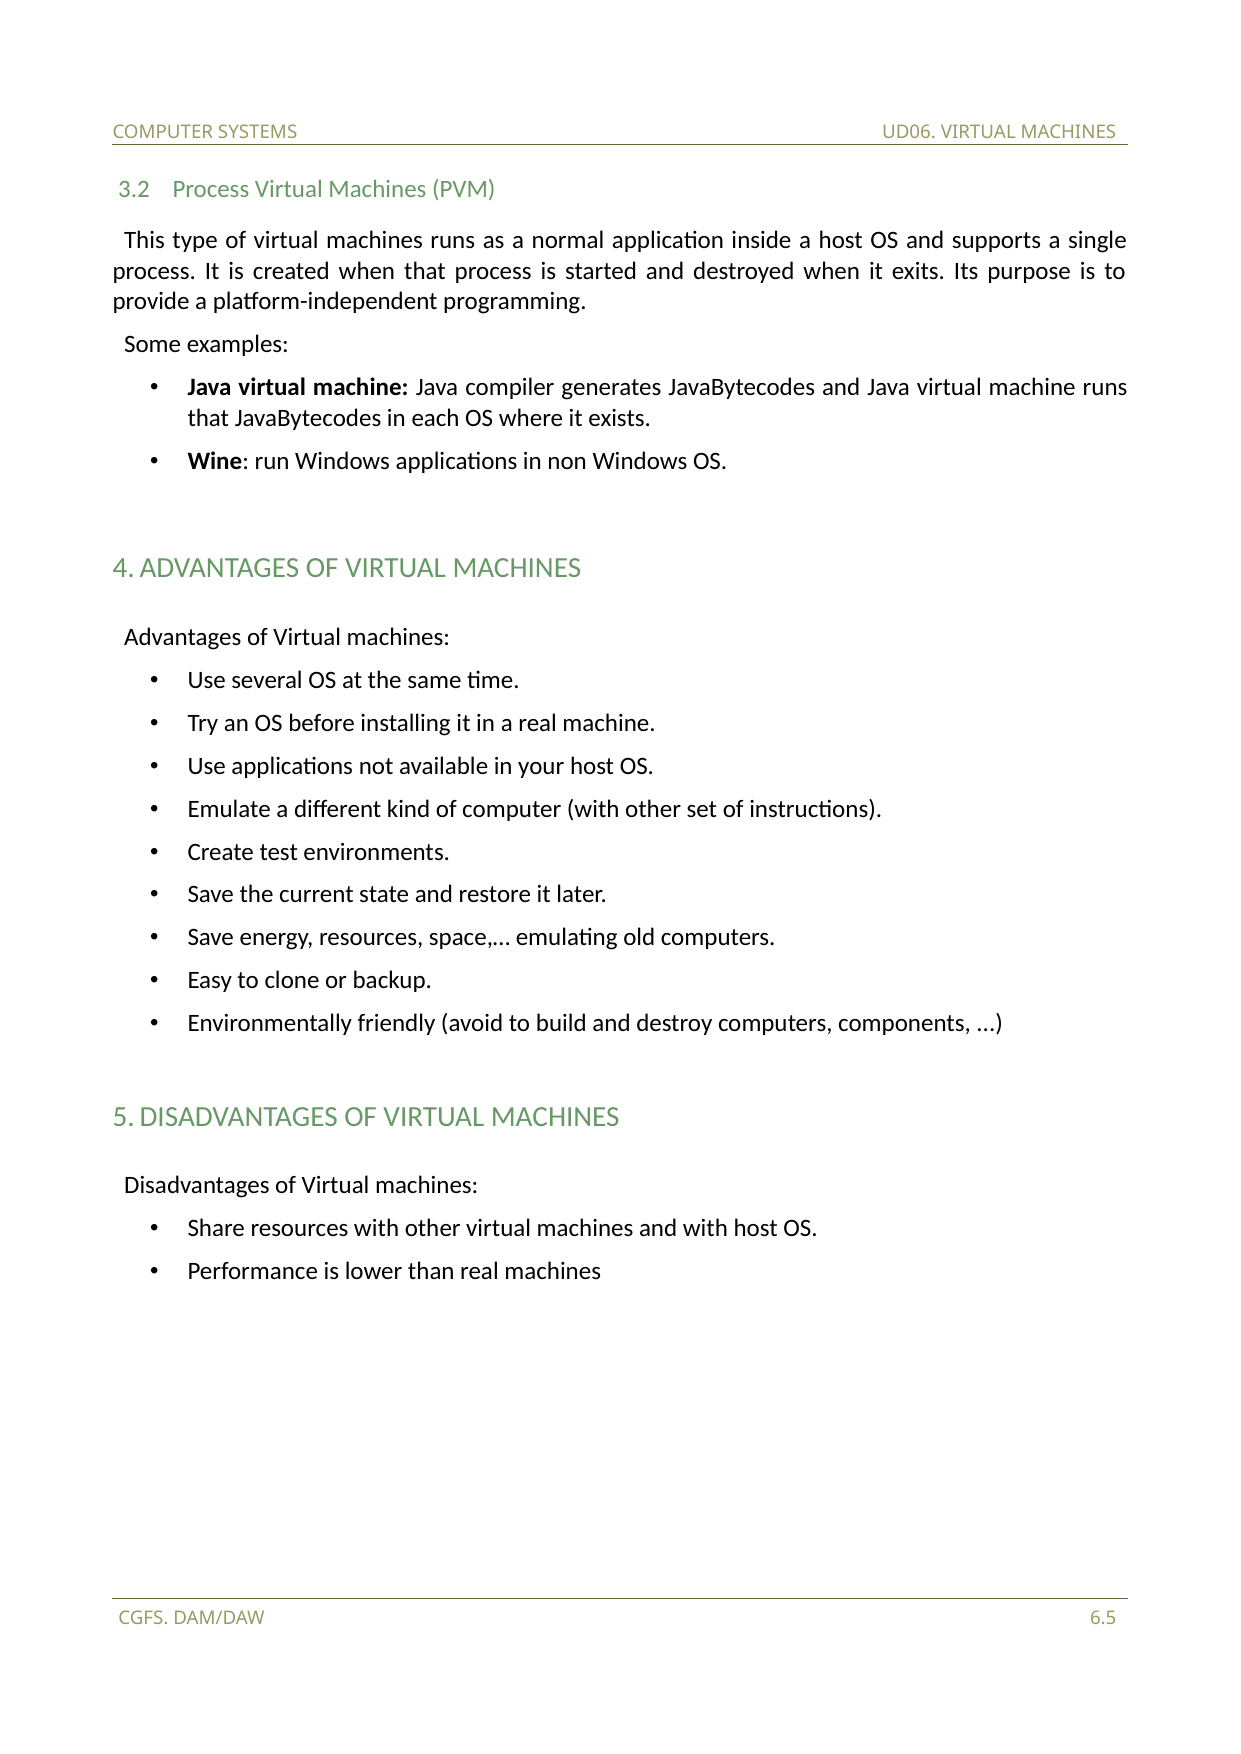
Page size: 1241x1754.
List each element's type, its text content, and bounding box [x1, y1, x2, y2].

subtitle Advantages of Virtual machines [112, 549, 1128, 585]
list Save energy, resources, space,… emulating old computers. [150, 922, 1128, 952]
list Wine: run Windows applications in non Windows OS. [150, 445, 1128, 475]
text Disadvantages of Virtual machines: [112, 1169, 1128, 1200]
subtitle Process Virtual Machines (PVM) [112, 173, 1128, 204]
list Performance is lower than real machines [150, 1255, 1128, 1286]
subtitle Disadvantages of Virtual machines [112, 1098, 1128, 1133]
list Java virtual machine: Java compiler generates JavaBytecodes and Java virtual machine runs that JavaBytecodes in each OS where it exists. [150, 371, 1128, 432]
list Easy to clone or backup. [150, 964, 1128, 995]
list Environmentally friendly (avoid to build and destroy computers, components, ...) [150, 1007, 1128, 1038]
list Try an OS before installing it in a real machine. [150, 707, 1128, 737]
list Emulate a different kind of computer (with other set of instructions). [150, 793, 1128, 823]
list Share resources with other virtual machines and with host OS. [150, 1212, 1128, 1243]
list Use applications not available in your host OS. [150, 750, 1128, 780]
text Advantages of Virtual machines: [112, 621, 1128, 652]
text This type of virtual machines runs as a normal application inside a host OS and supports a single process. It is created when that process is started and destroyed when it exits. Its purpose is to provide a platform-independent programming. [112, 224, 1128, 316]
list Use several OS at the same time. [150, 664, 1128, 694]
text Some examples: [112, 328, 1128, 359]
list Create test environments. [150, 836, 1128, 866]
list Save the current state and restore it later. [150, 879, 1128, 909]
